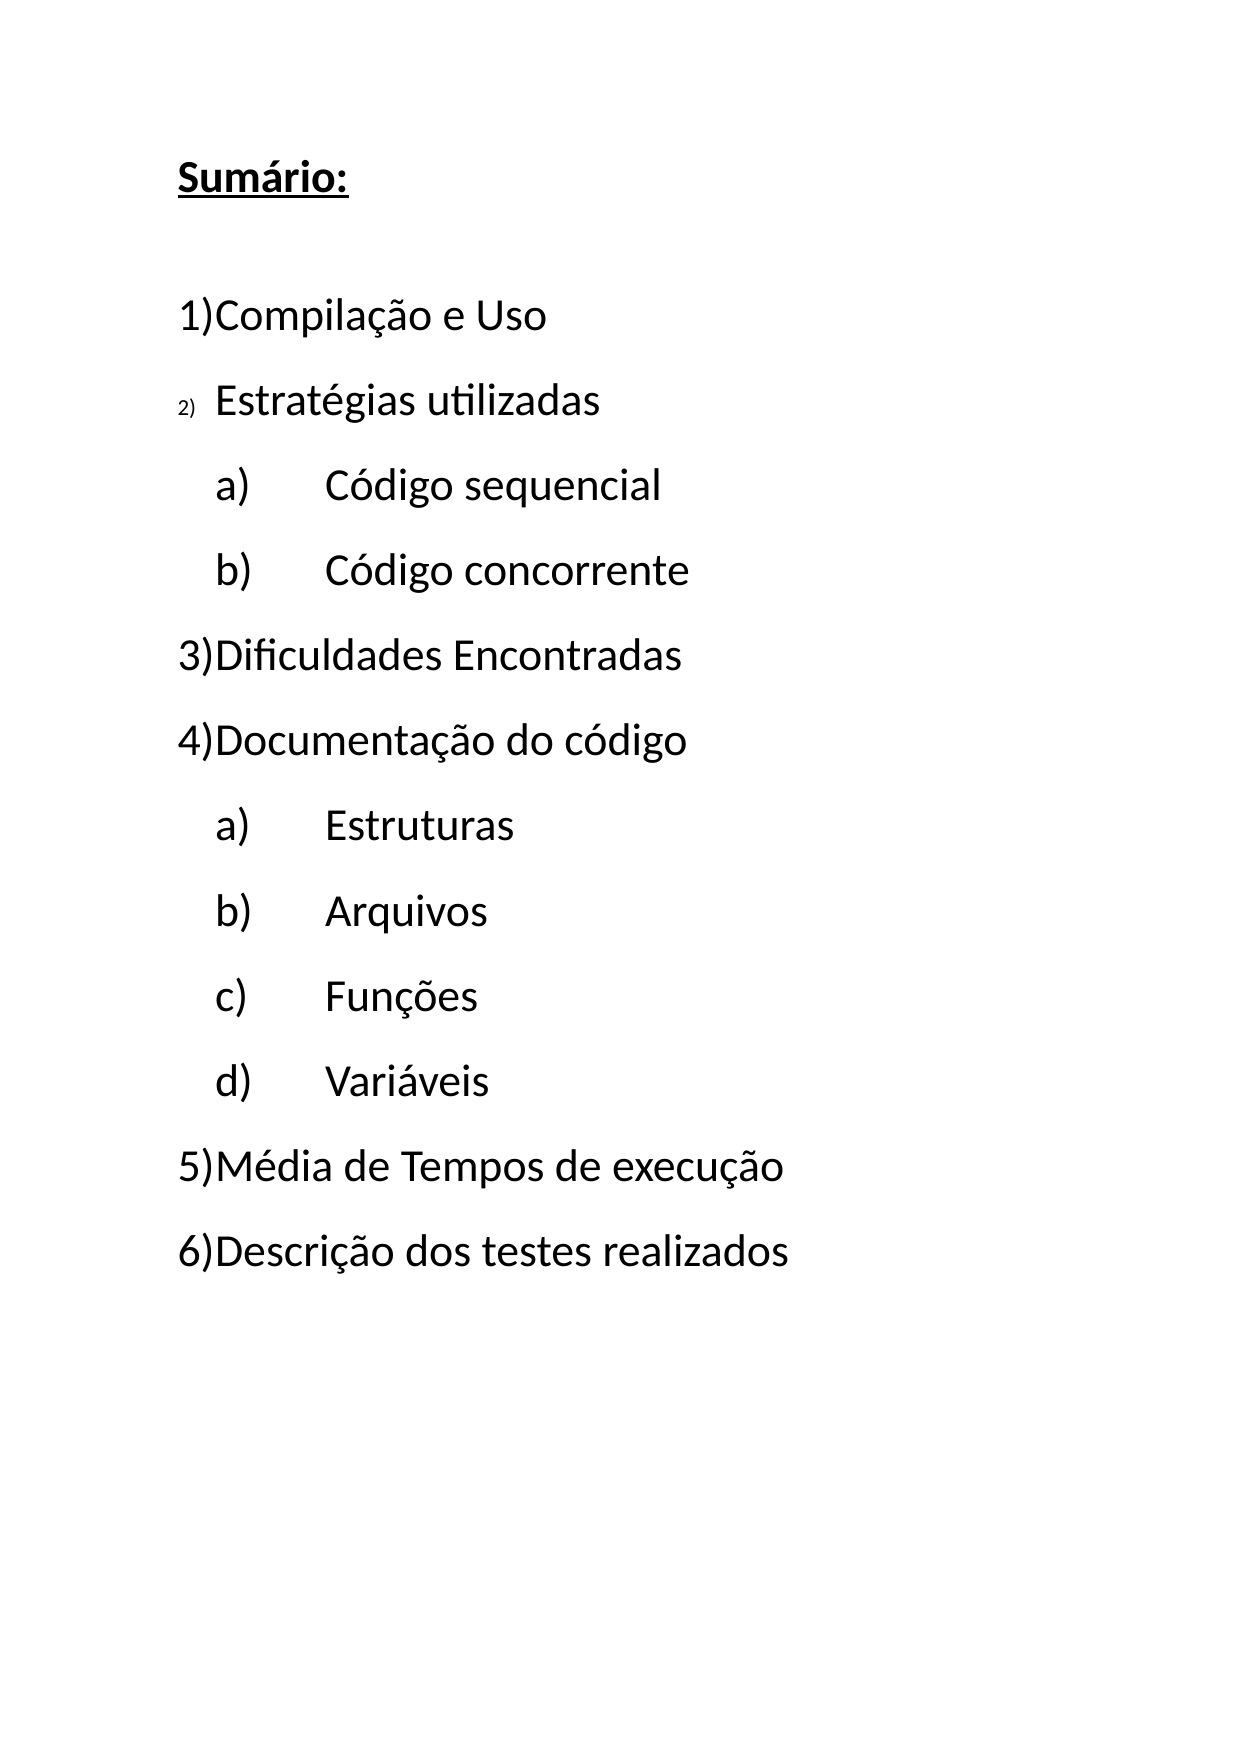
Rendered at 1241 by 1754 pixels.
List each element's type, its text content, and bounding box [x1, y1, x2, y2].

list Dificuldades Encontradas [177, 626, 1063, 682]
list Código concorrente [215, 541, 1063, 597]
list Descrição dos testes realizados [177, 1222, 1063, 1278]
list Funções [215, 967, 1063, 1022]
list Documentação do código [177, 711, 1063, 767]
text Sumário: [177, 148, 1063, 203]
list Estratégias utilizadas [177, 371, 1063, 427]
list Compilação e Uso [177, 286, 1063, 342]
list Média de Tempos de execução [177, 1137, 1063, 1193]
list Arquivos [215, 881, 1063, 937]
list Código sequencial [215, 456, 1063, 512]
list Variáveis [215, 1052, 1063, 1108]
list Estruturas [215, 796, 1063, 852]
